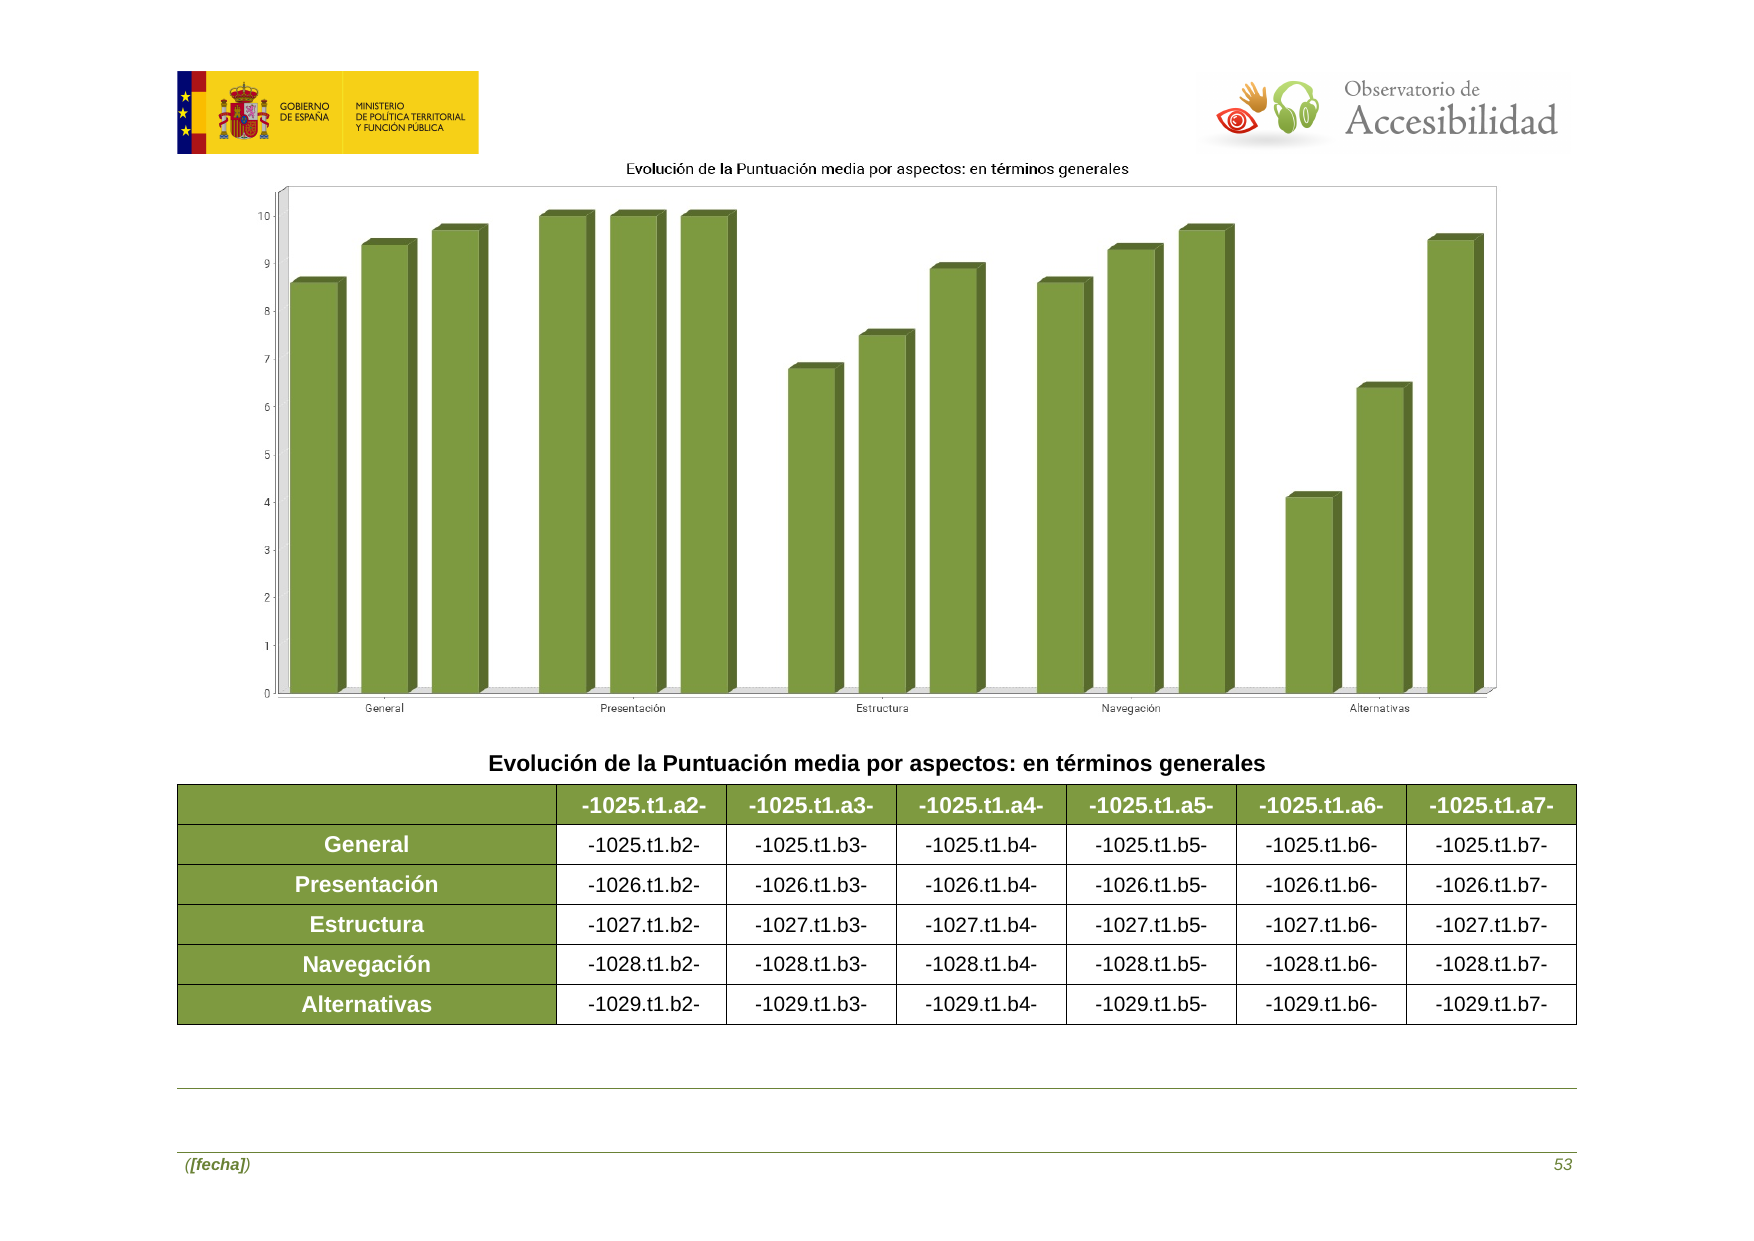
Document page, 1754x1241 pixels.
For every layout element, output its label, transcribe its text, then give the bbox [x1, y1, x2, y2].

picture [249, 159, 1505, 720]
table_cell Presentación [178, 865, 556, 904]
table_cell -1028.t1.b6- [1237, 945, 1406, 984]
table_cell -1029.t1.b5- [1067, 985, 1236, 1024]
picture [177, 71, 479, 154]
table_cell -1025.t1.b4- [897, 825, 1066, 864]
table_cell -1025.t1.b6- [1237, 825, 1406, 864]
table_cell -1026.t1.b4- [897, 865, 1066, 904]
table_cell -1027.t1.b6- [1237, 905, 1406, 944]
text Evolución de la Puntuación media por aspectos: en términos generales [177, 750, 1577, 776]
table_cell General [178, 825, 556, 864]
table_cell -1027.t1.b4- [897, 905, 1066, 944]
table_header -1025.t1.a5- [1067, 785, 1236, 824]
table_cell -1028.t1.b5- [1067, 945, 1236, 984]
table_cell -1026.t1.b5- [1067, 865, 1236, 904]
table_cell -1026.t1.b7- [1407, 865, 1576, 904]
table_cell -1028.t1.b3- [727, 945, 896, 984]
table_cell -1027.t1.b3- [727, 905, 896, 944]
table_header -1025.t1.a2- [557, 785, 726, 824]
table_cell Estructura [178, 905, 556, 944]
table_cell -1025.t1.b2- [557, 825, 726, 864]
table_cell -1026.t1.b6- [1237, 865, 1406, 904]
table_cell -1028.t1.b7- [1407, 945, 1576, 984]
table_cell -1029.t1.b4- [897, 985, 1066, 1024]
table_header -1025.t1.a4- [897, 785, 1066, 824]
table_cell -1027.t1.b5- [1067, 905, 1236, 944]
table_header [178, 785, 556, 824]
table_cell -1026.t1.b3- [727, 865, 896, 904]
table_cell -1029.t1.b6- [1237, 985, 1406, 1024]
table_cell -1027.t1.b2- [557, 905, 726, 944]
picture [1196, 72, 1572, 154]
table_cell -1025.t1.b5- [1067, 825, 1236, 864]
table_cell -1028.t1.b4- [897, 945, 1066, 984]
table_cell -1029.t1.b7- [1407, 985, 1576, 1024]
table_header -1025.t1.a7- [1407, 785, 1576, 824]
table_cell -1025.t1.b3- [727, 825, 896, 864]
table_header -1025.t1.a6- [1237, 785, 1406, 824]
table_cell Navegación [178, 945, 556, 984]
table_cell -1027.t1.b7- [1407, 905, 1576, 944]
table_header -1025.t1.a3- [727, 785, 896, 824]
table_cell -1025.t1.b7- [1407, 825, 1576, 864]
table_cell -1029.t1.b2- [557, 985, 726, 1024]
table_cell Alternativas [178, 985, 556, 1024]
table_cell -1028.t1.b2- [557, 945, 726, 984]
table_cell -1026.t1.b2- [557, 865, 726, 904]
table_cell -1029.t1.b3- [727, 985, 896, 1024]
